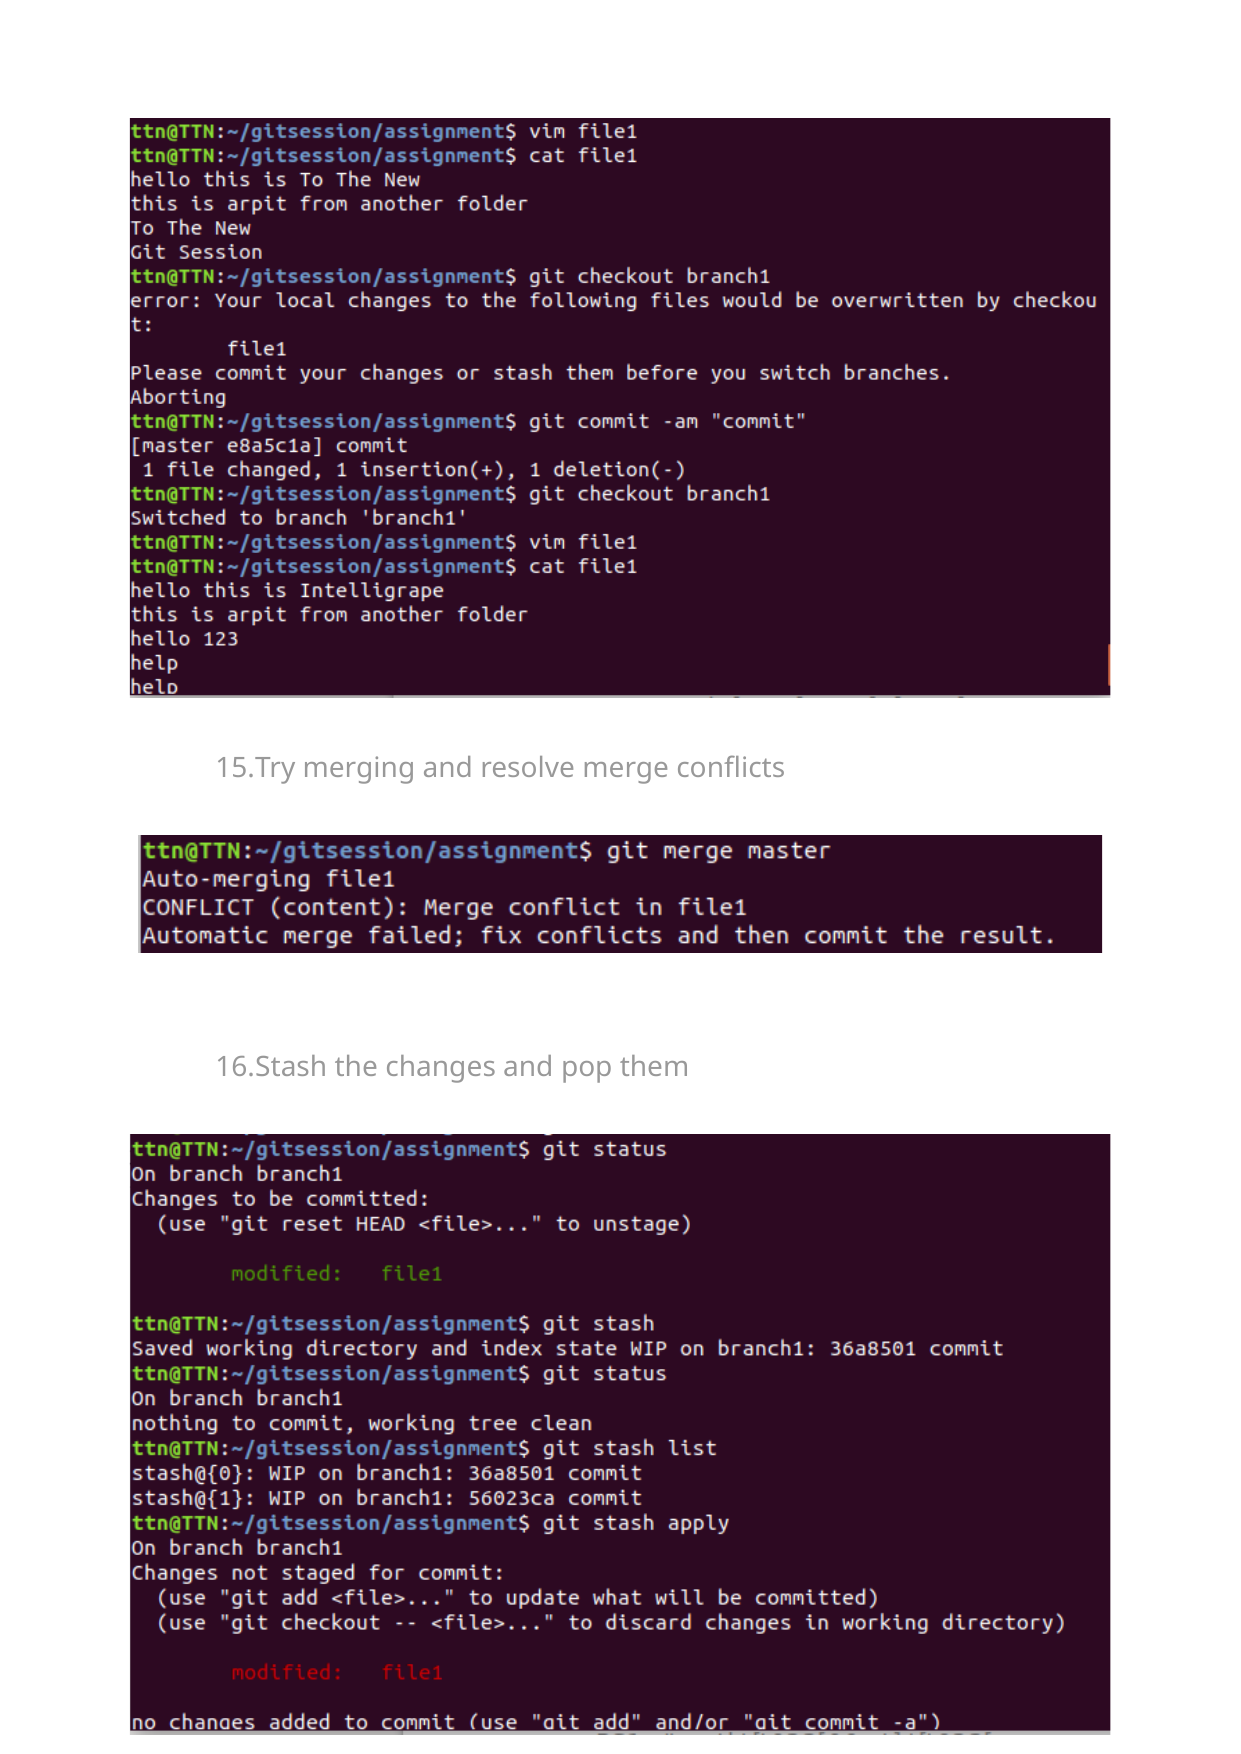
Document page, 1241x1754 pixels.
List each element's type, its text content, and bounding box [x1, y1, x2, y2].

picture [129, 118, 1111, 698]
picture [138, 835, 1103, 953]
list Stash the changes and pop them [142, 1046, 1122, 1085]
list Try merging and resolve merge conflicts [142, 747, 1122, 786]
picture [129, 1134, 1111, 1735]
